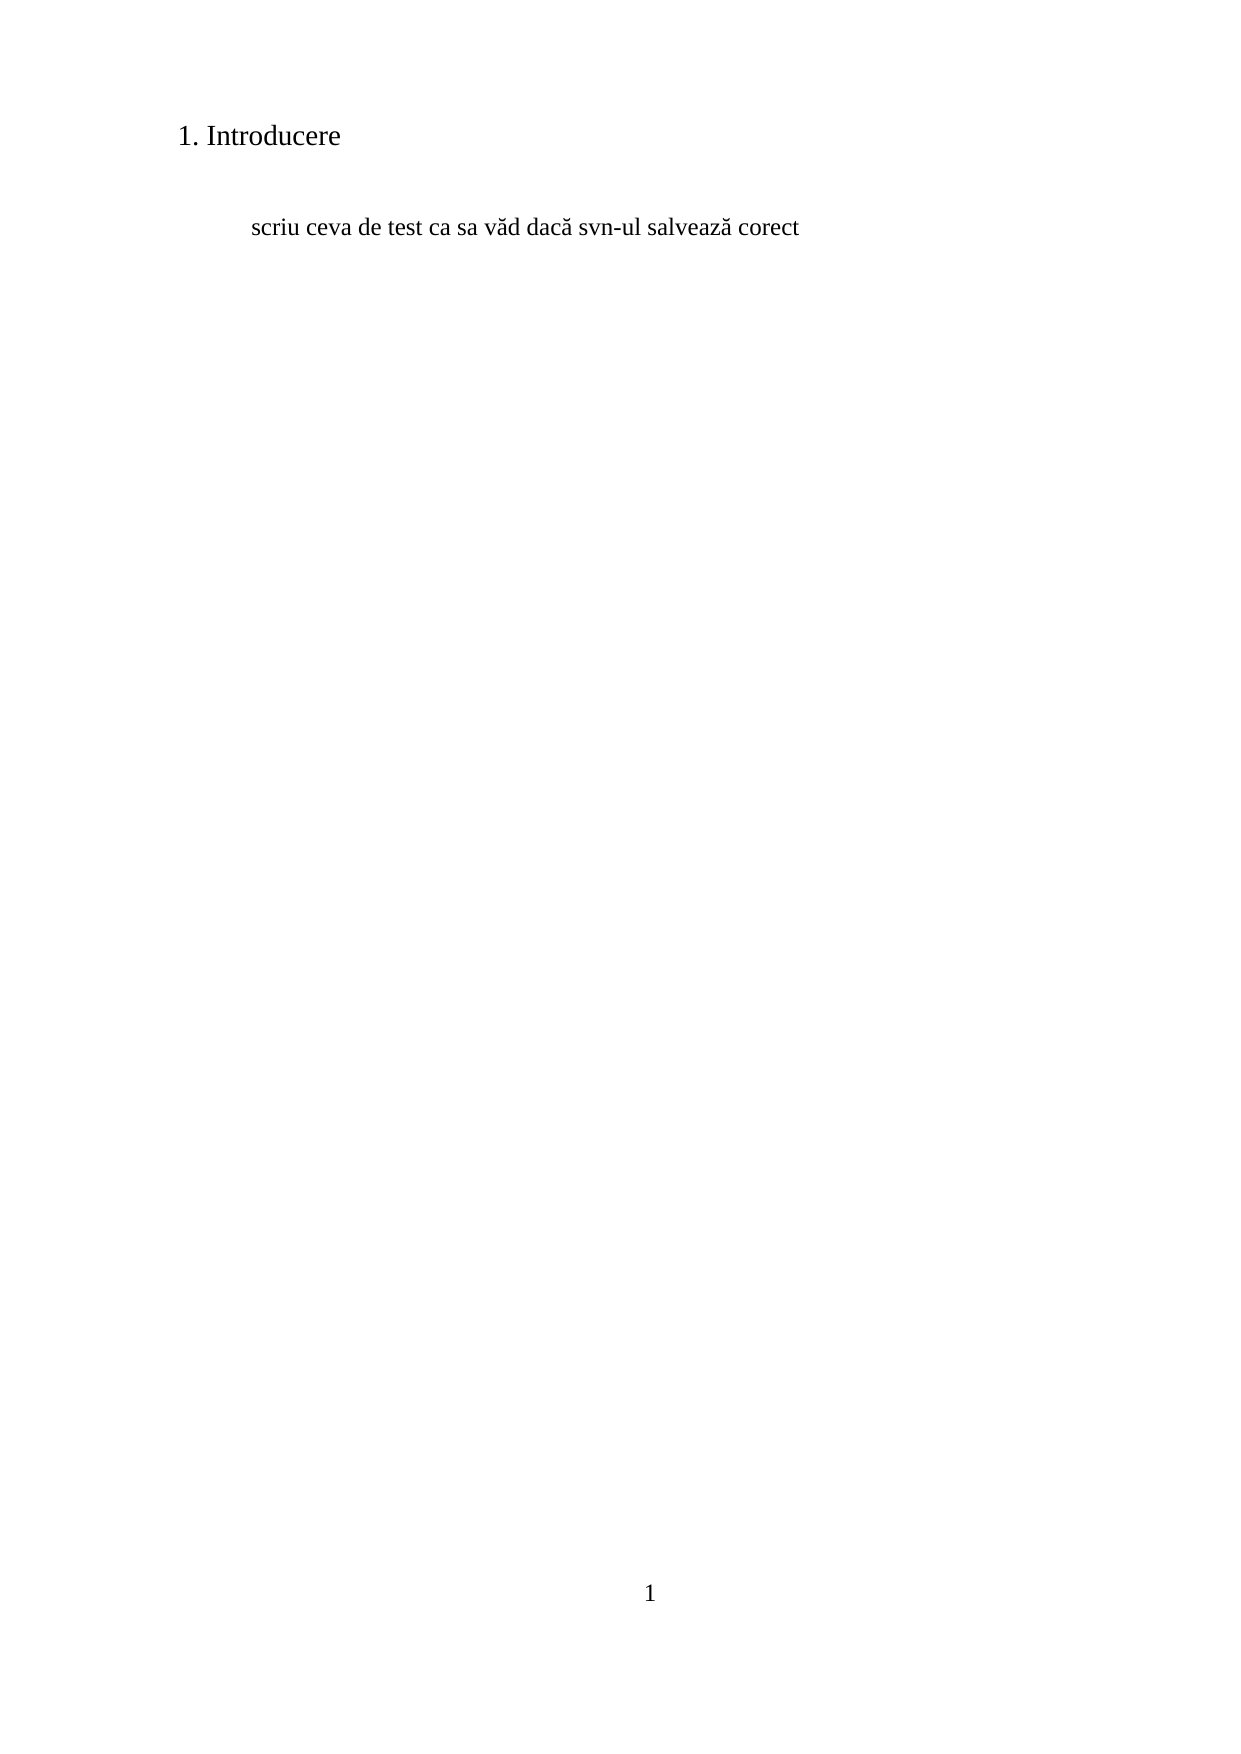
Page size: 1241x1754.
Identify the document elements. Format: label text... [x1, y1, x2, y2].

text 1. Introducere [177, 118, 1122, 152]
text scriu ceva de test ca sa văd dacă svn-ul salvează corect [177, 212, 1122, 240]
